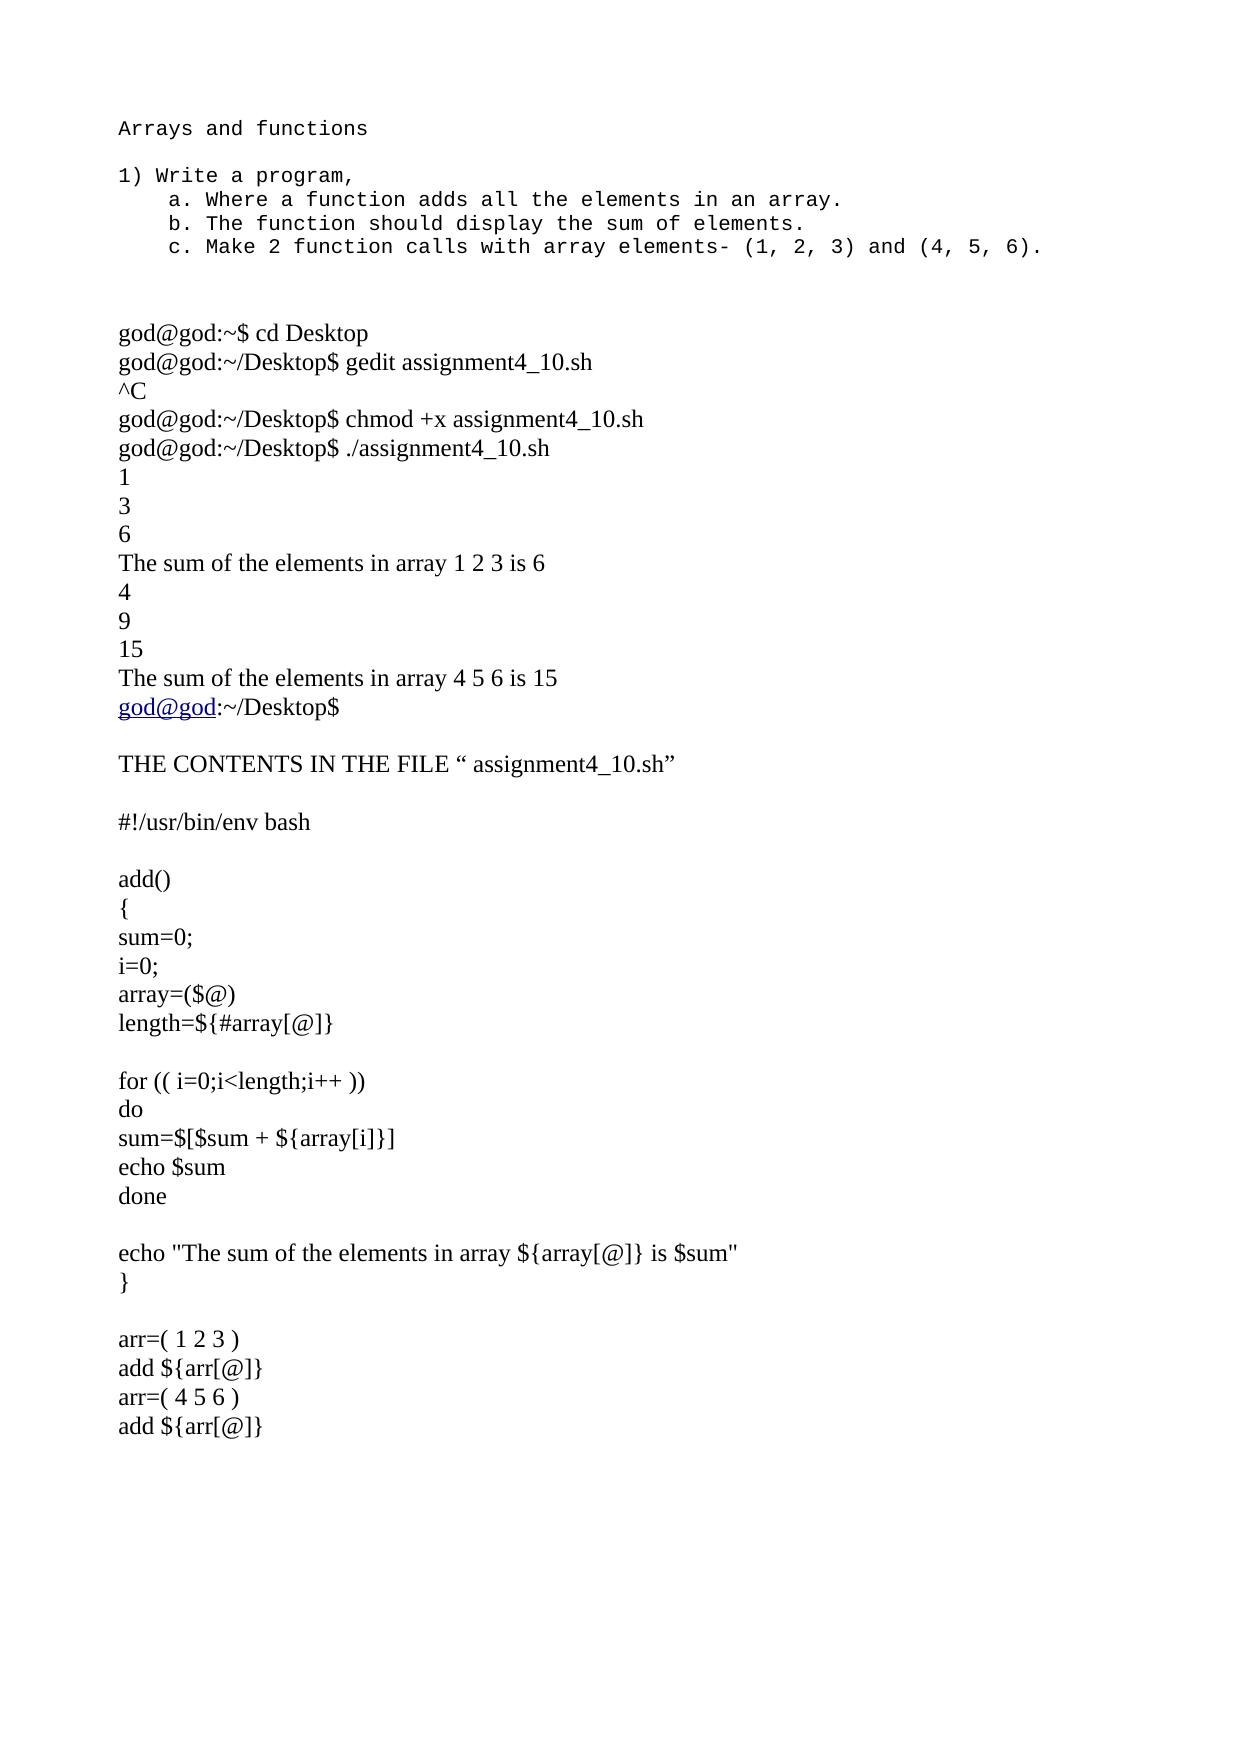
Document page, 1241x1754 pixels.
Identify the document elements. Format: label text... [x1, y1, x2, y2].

text 15 [118, 634, 1122, 663]
text THE CONTENTS IN THE FILE “ assignment4_10.sh” [118, 749, 1122, 778]
text i=0; [118, 951, 1122, 979]
text echo "The sum of the elements in array ${array[@]} is $sum" [118, 1238, 1122, 1267]
text sum=0; [118, 922, 1122, 951]
text { [118, 893, 1122, 922]
text done [118, 1181, 1122, 1209]
text 6 [118, 519, 1122, 548]
text Arrays and functions [118, 118, 1122, 142]
text do [118, 1094, 1122, 1123]
text The sum of the elements in array 4 5 6 is 15 [118, 663, 1122, 692]
text 1 [118, 462, 1122, 491]
text length=${#array[@]} [118, 1008, 1122, 1037]
text sum=$[$sum + ${array[i]}] [118, 1123, 1122, 1152]
text arr=( 1 2 3 ) [118, 1324, 1122, 1353]
text add ${arr[@]} [118, 1411, 1122, 1439]
text for (( i=0;i<length;i++ )) [118, 1066, 1122, 1094]
text god@god:~$ cd Desktop [118, 318, 1122, 347]
text c. Make 2 function calls with array elements- (1, 2, 3) and (4, 5, 6). [118, 236, 1122, 260]
text b. The function should display the sum of elements. [118, 213, 1122, 236]
text ^C [118, 376, 1122, 404]
text echo $sum [118, 1152, 1122, 1181]
text #!/usr/bin/env bash [118, 807, 1122, 836]
text } [118, 1267, 1122, 1296]
text god@god:~/Desktop$ gedit assignment4_10.sh [118, 347, 1122, 376]
text arr=( 4 5 6 ) [118, 1382, 1122, 1411]
text god@god:~/Desktop$ [118, 692, 1122, 721]
text 4 [118, 577, 1122, 606]
text god@god:~/Desktop$ ./assignment4_10.sh [118, 433, 1122, 462]
text god@god:~/Desktop$ chmod +x assignment4_10.sh [118, 404, 1122, 433]
text 9 [118, 606, 1122, 634]
text 3 [118, 491, 1122, 519]
text add() [118, 864, 1122, 893]
text The sum of the elements in array 1 2 3 is 6 [118, 548, 1122, 577]
text add ${arr[@]} [118, 1353, 1122, 1382]
text 1) Write a program, [118, 165, 1122, 189]
text a. Where a function adds all the elements in an array. [118, 189, 1122, 213]
text array=($@) [118, 979, 1122, 1008]
